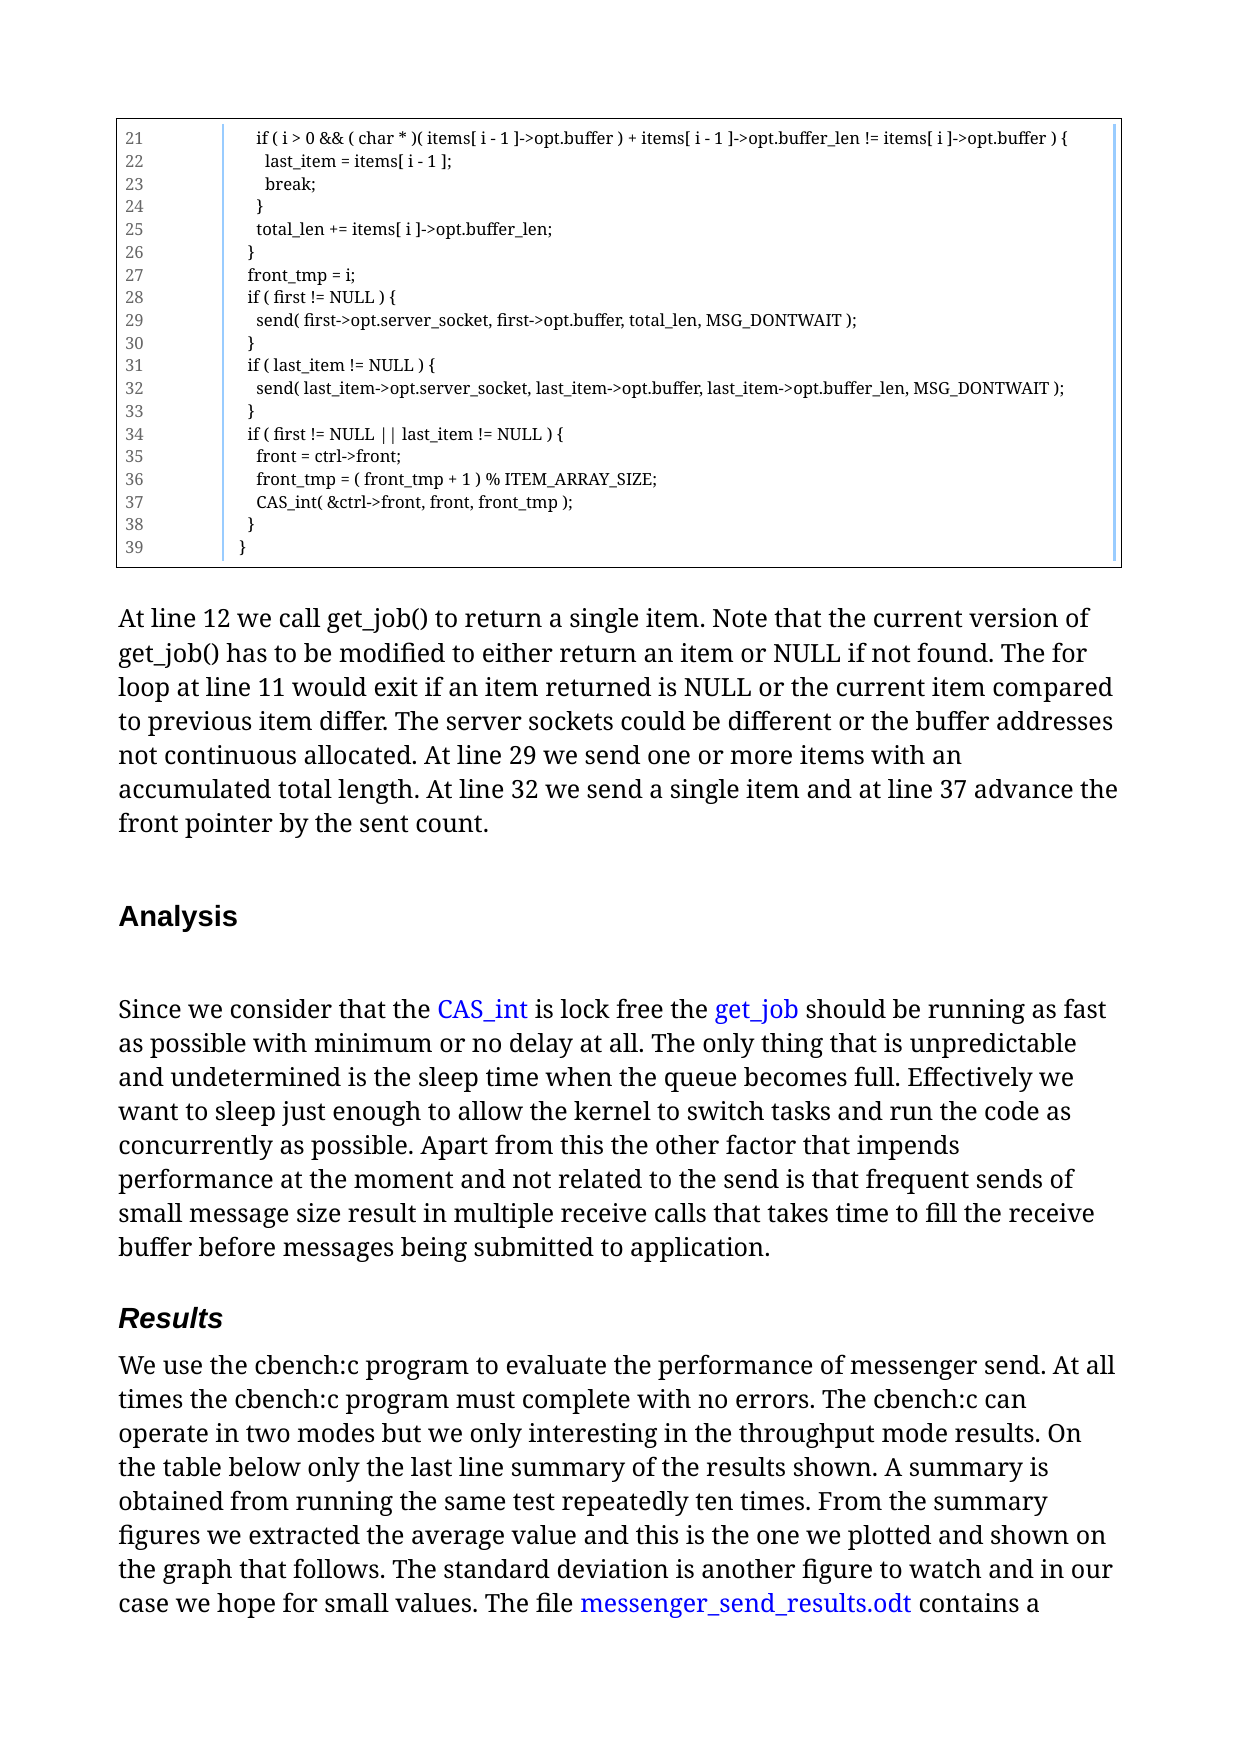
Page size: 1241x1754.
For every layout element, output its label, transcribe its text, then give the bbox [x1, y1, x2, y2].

text At line 12 we call get_job() to return a single item. Note that the current version of get_job() has to be modified to either return an item or NULL if not found. The for loop at line 11 would exit if an item returned is NULL or the current item compared to previous item differ. The server sockets could be different or the buffer addresses not continuous allocated. At line 29 we send one or more items with an accumulated total length. At line 32 we send a single item and at line 37 advance the front pointer by the sent count. [118, 601, 1122, 839]
subtitle Analysis [118, 899, 1122, 932]
table_header if ( i > 0 && ( char * )( items[ i - 1 ]->opt.buffer ) + items[ i - 1 ]->opt.buffer_len != items[ i ]->opt.buffer ) { last_item = items[ i - 1 ]; break; } total_len += items[ i ]->opt.buffer_len; } front_tmp = i; if ( first != NULL ) { send( first->opt.server_socket, first->opt.buffer, total_len, MSG_DONTWAIT ); } if ( last_item != NULL ) { send( last_item->opt.server_socket, last_item->opt.buffer, last_item->opt.buffer_len, MSG_DONTWAIT ); } if ( first != NULL || last_item != NULL ) { front = ctrl->front; front_tmp = ( front_tmp + 1 ) % ITEM_ARRAY_SIZE; CAS_int( &ctrl->front, front, front_tmp ); } } [230, 119, 1121, 567]
table_header 21 22 23 24 25 26 27 28 29 30 31 32 33 34 35 36 37 38 39 [117, 119, 230, 567]
text Since we consider that the CAS_int is lock free the get_job should be running as fast as possible with minimum or no delay at all. The only thing that is unpredictable and undetermined is the sleep time when the queue becomes full. Effectively we want to sleep just enough to allow the kernel to switch tasks and run the code as concurrently as possible. Apart from this the other factor that impends performance at the moment and not related to the send is that frequent sends of small message size result in multiple receive calls that takes time to fill the receive buffer before messages being submitted to application. [118, 991, 1122, 1264]
text We use the cbench:c program to evaluate the performance of messenger send. At all times the cbench:c program must complete with no errors. The cbench:c can operate in two modes but we only interesting in the throughput mode results. On the table below only the last line summary of the results shown. A summary is obtained from running the same test repeatedly ten times. From the summary figures we extracted the average value and this is the one we plotted and shown on the graph that follows. The standard deviation is another figure to watch and in our case we hope for small values. The file messenger_send_results.odt contains a [118, 1347, 1122, 1620]
subtitle Results [118, 1301, 1122, 1335]
